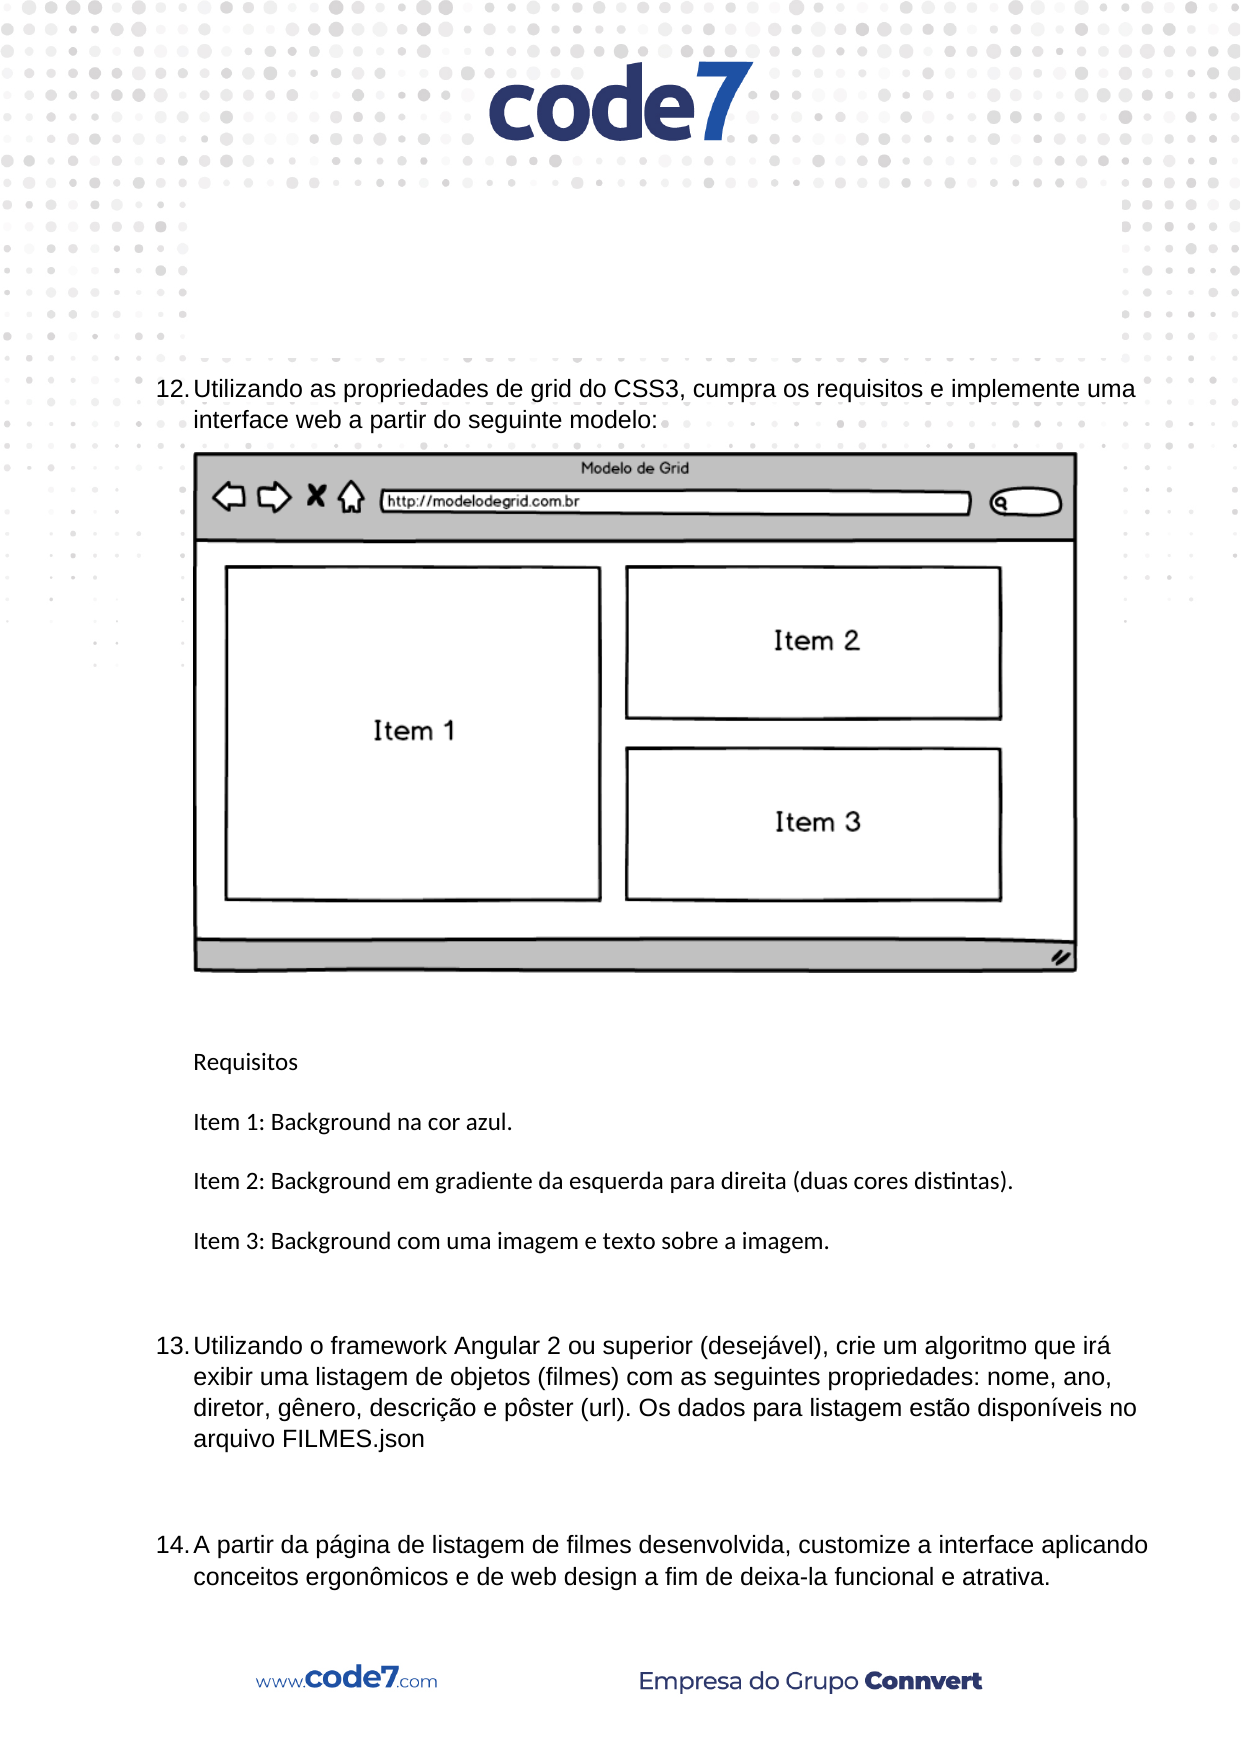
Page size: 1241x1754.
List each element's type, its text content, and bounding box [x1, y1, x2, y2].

list A partir da página de listagem de filmes desenvolvida, customize a interface aplicando conceitos ergonômicos e de web design a fim de deixa-la funcional e atrativa. [156, 1531, 1152, 1590]
list Utilizando o framework Angular 2 ou superior (desejável), crie um algoritmo que irá exibir uma listagem de objetos (filmes) com as seguintes propriedades: nome, ano, diretor, gênero, descrição e pôster (url). Os dados para listagem estão disponíveis no arquivo FILMES.json [156, 1331, 1152, 1453]
picture [0, 0, 1241, 1754]
text Item 3: Background com uma imagem e texto sobre a imagem. [193, 1225, 1122, 1256]
text Item 1: Background na cor azul. [193, 1106, 1122, 1136]
text Item 2: Background em gradiente da esquerda para direita (duas cores distintas). [193, 1166, 1122, 1196]
text Requisitos [193, 1046, 1122, 1077]
list Utilizando as propriedades de grid do CSS3, cumpra os requisitos e implemente uma interface web a partir do seguinte modelo: [156, 373, 1152, 433]
